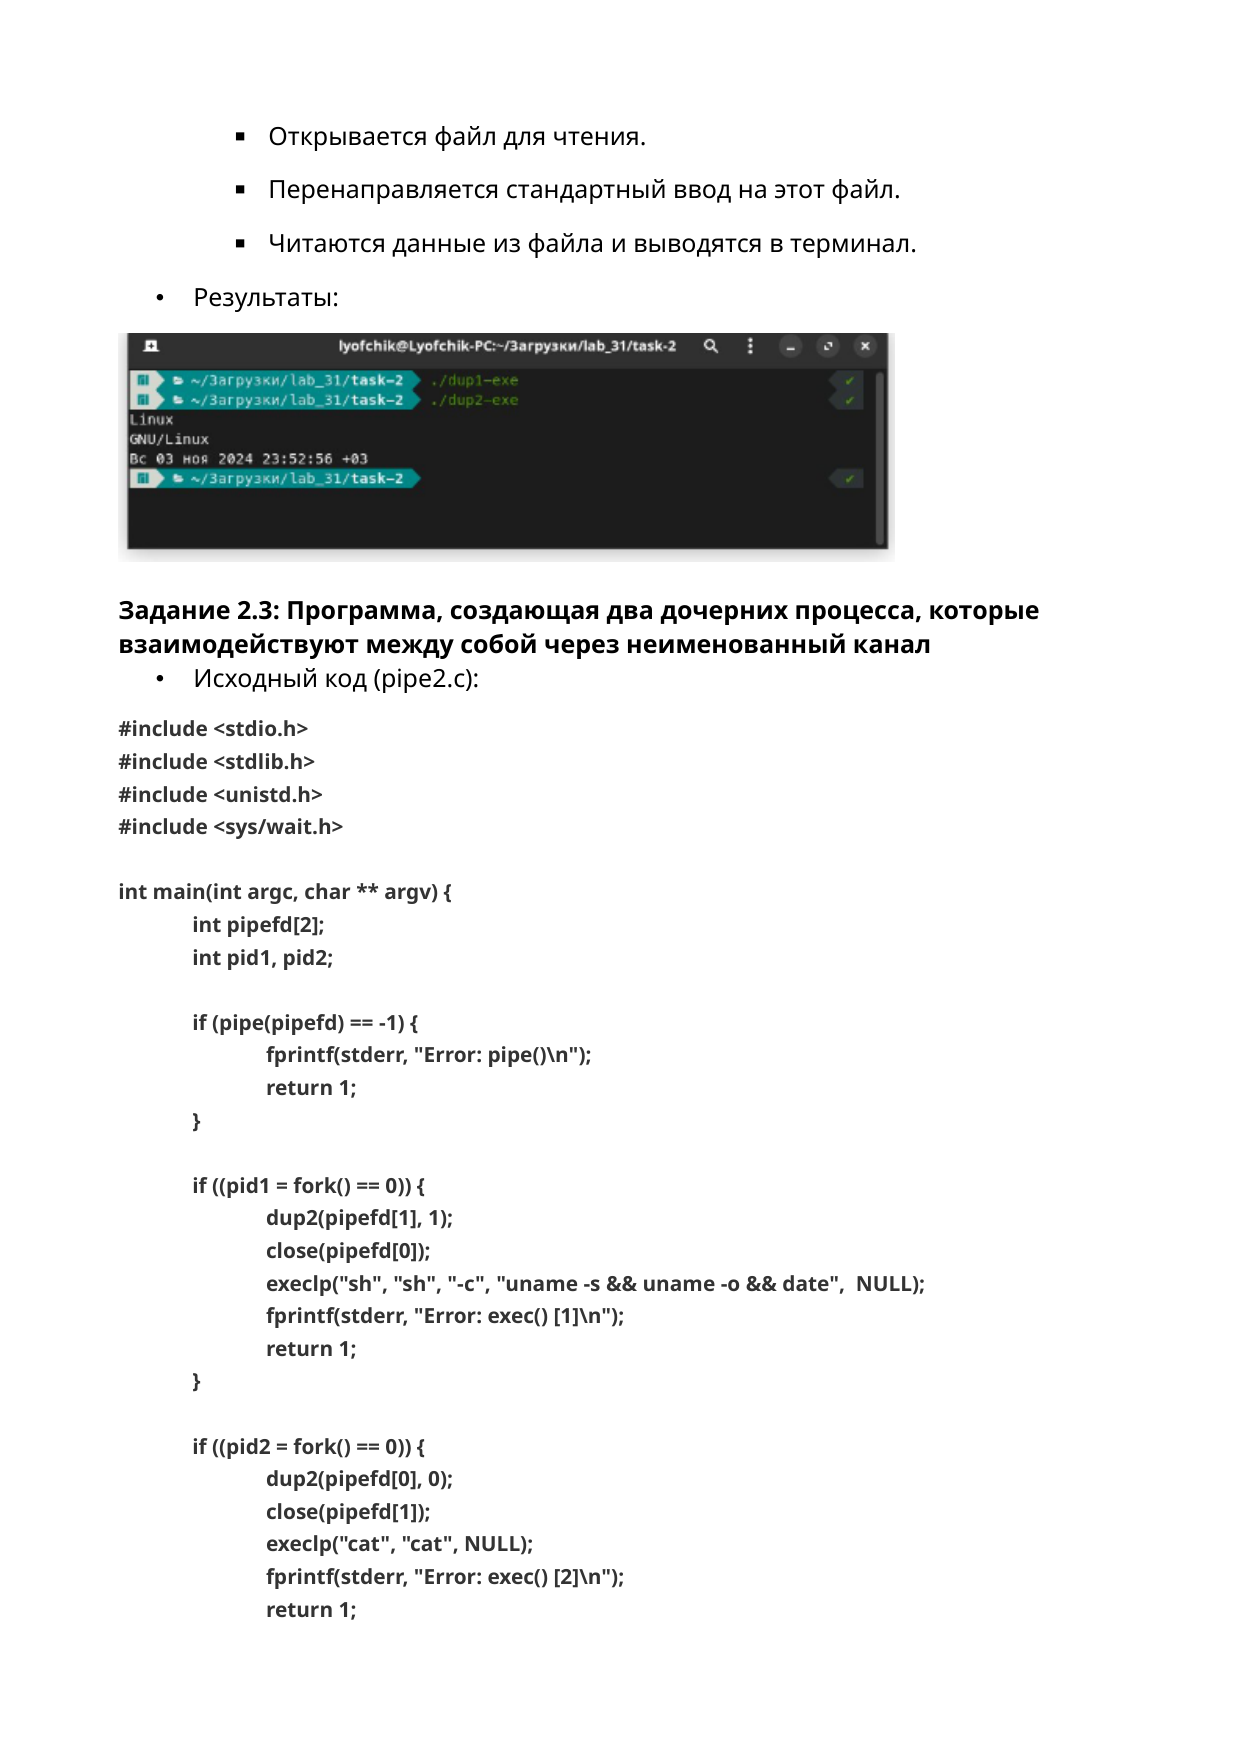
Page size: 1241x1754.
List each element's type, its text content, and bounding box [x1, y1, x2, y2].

text #include <unistd.h> [118, 780, 1122, 808]
list Читаются данные из файла и выводятся в терминал. [231, 226, 1122, 260]
subtitle Задание 2.3: Программа, создающая два дочерних процесса, которые взаимодействуют между собой через неименованный канал [118, 593, 1122, 661]
list Исходный код (pipe2.c): [156, 661, 1122, 695]
text } [118, 1367, 1122, 1395]
text if (pipe(pipefd) == -1) { [118, 1008, 1122, 1036]
text fprintf(stderr, "Error: exec() [1]\n"); [118, 1301, 1122, 1330]
text execlp("cat", "cat", NULL); [118, 1529, 1122, 1558]
text close(pipefd[1]); [118, 1497, 1122, 1525]
list Открывается файл для чтения. [231, 118, 1122, 152]
text #include <stdio.h> [118, 714, 1122, 743]
text dup2(pipefd[1], 1); [118, 1203, 1122, 1232]
list Перенаправляется стандартный ввод на этот файл. [231, 172, 1122, 206]
text int pid1, pid2; [118, 943, 1122, 971]
text dup2(pipefd[0], 0); [118, 1464, 1122, 1493]
text return 1; [118, 1073, 1122, 1102]
text } [118, 1106, 1122, 1134]
list Результаты: [156, 279, 1122, 313]
text #include <stdlib.h> [118, 747, 1122, 776]
text execlp("sh", "sh", "-c", "uname -s && uname -o && date", NULL); [118, 1269, 1122, 1297]
text int main(int argc, char ** argv) { [118, 877, 1122, 906]
text #include <sys/wait.h> [118, 812, 1122, 841]
text close(pipefd[0]); [118, 1236, 1122, 1264]
text int pipefd[2]; [118, 910, 1122, 938]
text fprintf(stderr, "Error: pipe()\n"); [118, 1041, 1122, 1069]
text return 1; [118, 1595, 1122, 1623]
text if ((pid1 = fork() == 0)) { [118, 1171, 1122, 1199]
text return 1; [118, 1334, 1122, 1362]
text fprintf(stderr, "Error: exec() [2]\n"); [118, 1562, 1122, 1591]
text if ((pid2 = fork() == 0)) { [118, 1432, 1122, 1460]
